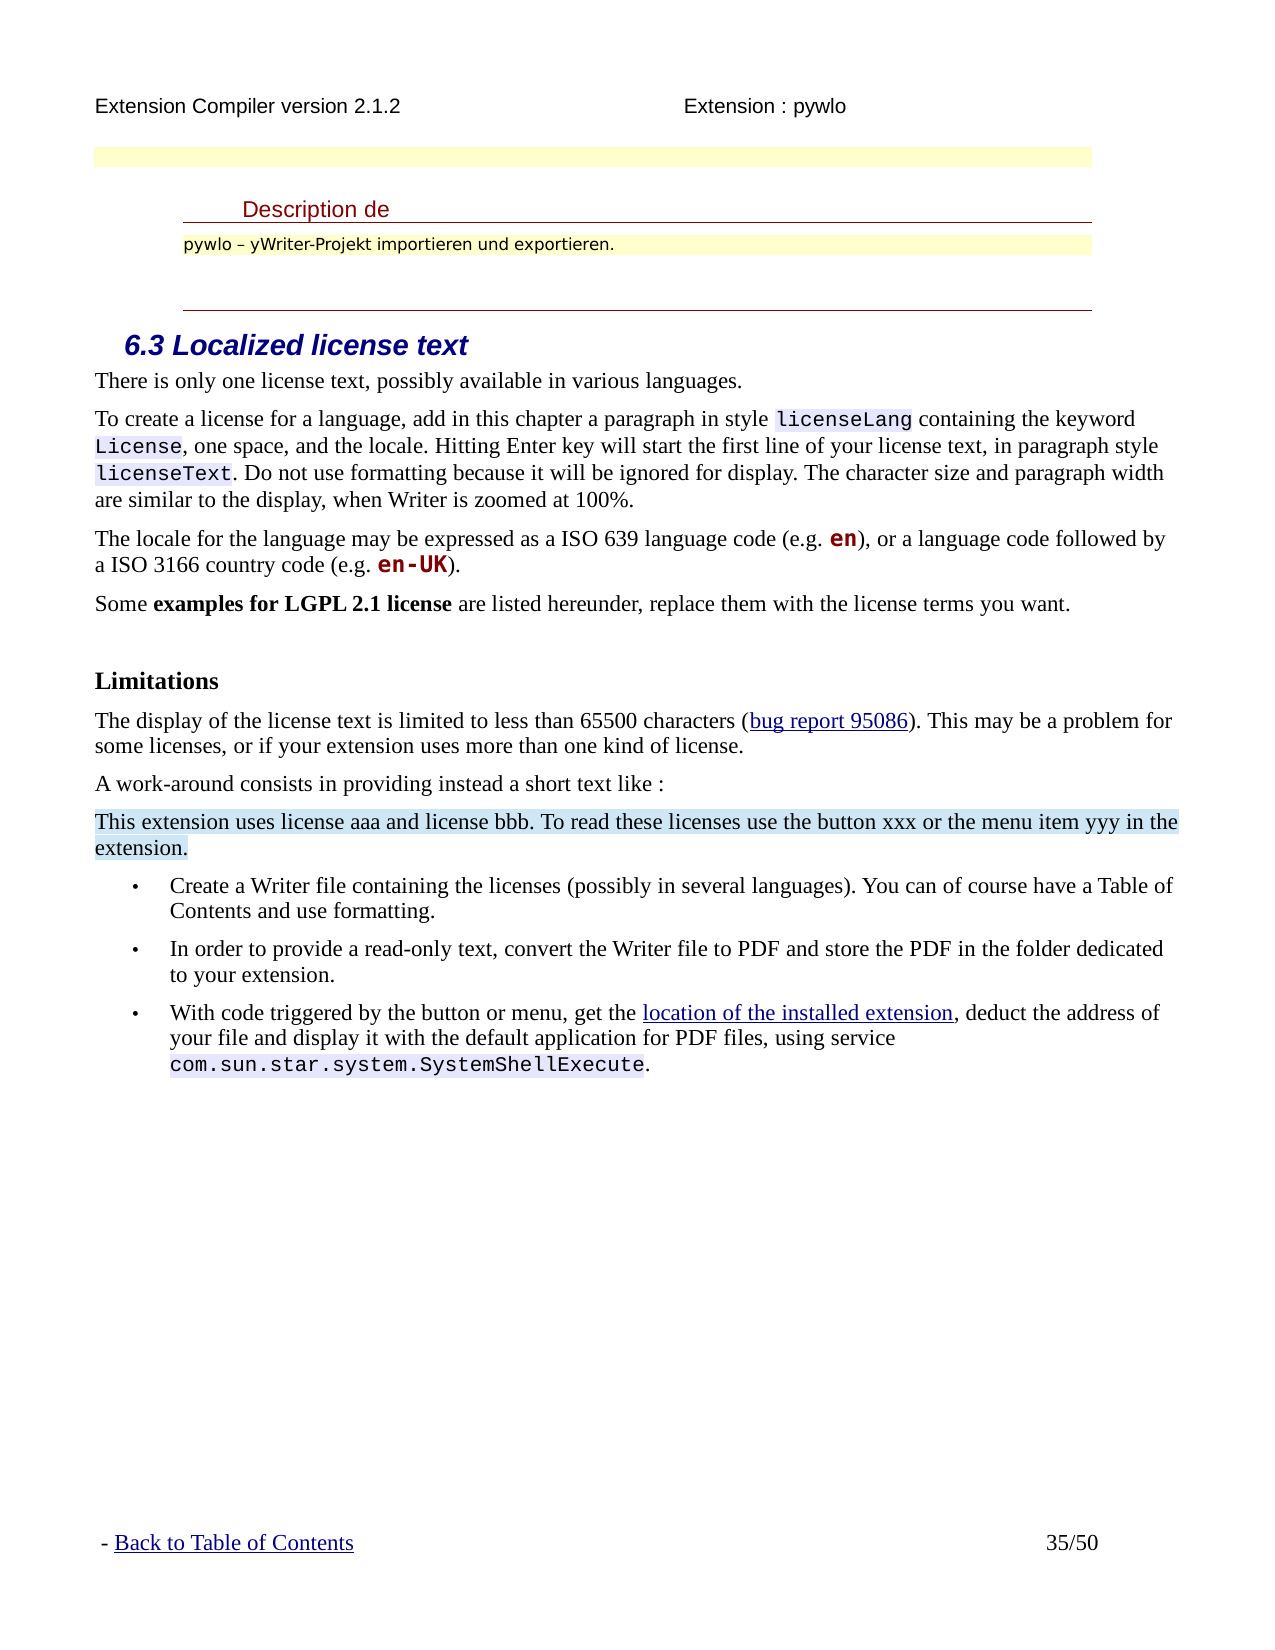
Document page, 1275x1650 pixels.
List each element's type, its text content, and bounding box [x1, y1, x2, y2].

list Create a Writer file containing the licenses (possibly in several languages). You can of course have a Table of Contents and use formatting. [132, 873, 1181, 924]
subtitle Localized license text [124, 329, 1181, 362]
text The locale for the language may be expressed as a ISO 639 language code (e.g. en), or a language code followed by a ISO 3166 country code (e.g. en-UK). [94, 524, 1181, 578]
text The display of the license text is limited to less than 65500 characters (bug report 95086). This may be a problem for some licenses, or if your extension uses more than one kind of license. [94, 707, 1181, 758]
text pywlo – yWriter-Projekt importieren und exportieren. [183, 235, 1092, 255]
text Description de [183, 196, 1092, 222]
text Some examples for LGPL 2.1 license are listed hereunder, replace them with the license terms you want. [94, 591, 1181, 616]
text Limitations [94, 667, 1181, 695]
text A work-around consists in providing instead a short text like : [94, 771, 1181, 797]
text This extension uses license aaa and license bbb. To read these licenses use the button xxx or the menu item yyy in the extension. [94, 809, 1181, 860]
text There is only one license text, possibly available in various languages. [94, 367, 1181, 393]
list In order to provide a read-only text, convert the Writer file to PDF and store the PDF in the folder dedicated to your extension. [132, 936, 1181, 987]
list With code triggered by the button or menu, get the location of the installed extension, deduct the address of your file and display it with the default application for PDF files, using service com.sun.star.system.SystemShellExecute. [132, 1000, 1181, 1078]
text To create a license for a language, add in this chapter a paragraph in style licenseLang containing the keyword License, one space, and the locale. Hitting Enter key will start the first line of your license text, in paragraph style licenseText. Do not use formatting because it will be ignored for display. The character size and paragraph width are similar to the display, when Writer is zoomed at 100%. [94, 406, 1181, 512]
